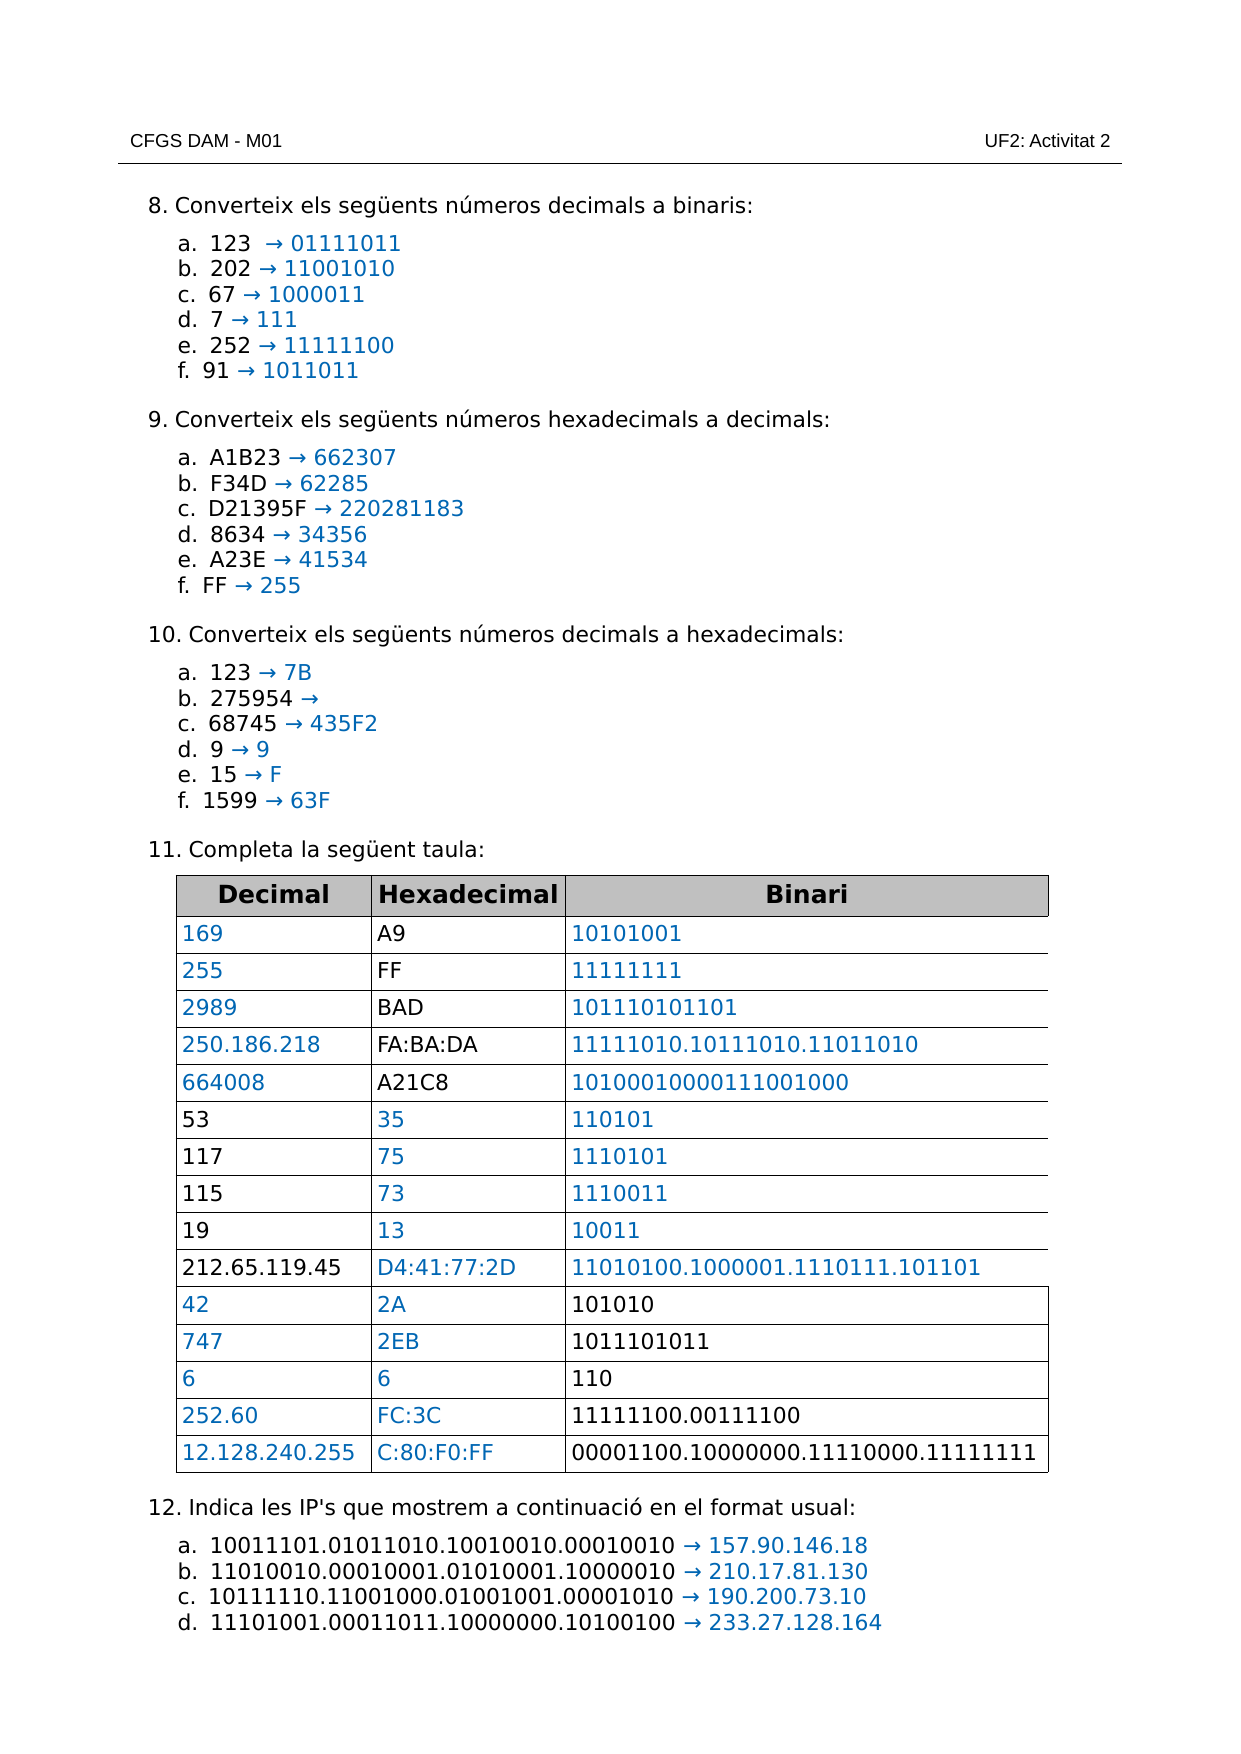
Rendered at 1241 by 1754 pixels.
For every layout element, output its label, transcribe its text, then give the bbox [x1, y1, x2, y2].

table_cell 169 [177, 917, 371, 953]
table_cell 110101 [566, 1102, 1048, 1138]
table_cell 2A [372, 1287, 565, 1323]
table_cell 6 [177, 1362, 371, 1398]
list 123 → 7B [177, 660, 1122, 686]
table_cell FA:BA:DA [372, 1028, 565, 1064]
list 15 → F [177, 762, 1122, 788]
table_cell 664008 [177, 1065, 371, 1101]
table_cell 212.65.119.45 [177, 1250, 371, 1286]
list 275954 → [177, 686, 1122, 711]
table_cell 42 [177, 1287, 371, 1323]
table_header Binari [566, 876, 1048, 916]
table_cell 53 [177, 1102, 371, 1138]
table_cell 101110101101 [566, 991, 1048, 1027]
table_cell 110 [566, 1362, 1048, 1398]
table_cell 115 [177, 1176, 371, 1212]
list 11101001.00011011.10000000.10100100 → 233.27.128.164 [177, 1610, 1122, 1636]
table_cell 12.128.240.255 [177, 1436, 371, 1472]
list Converteix els següents números hexadecimals a decimals: [148, 407, 1122, 433]
table_cell BAD [372, 991, 565, 1027]
list 8634 → 34356 [177, 522, 1122, 547]
table_cell 2EB [372, 1325, 565, 1361]
table_cell 252.60 [177, 1399, 371, 1435]
table_cell A21C8 [372, 1065, 565, 1101]
list 123 → 01111011 [177, 231, 1122, 256]
table_cell 255 [177, 954, 371, 990]
table_cell 1011101011 [566, 1325, 1048, 1361]
list A23E → 41534 [177, 547, 1122, 573]
table_cell C:80:F0:FF [372, 1436, 565, 1472]
list FF → 255 [177, 573, 1122, 598]
table_cell 6 [372, 1362, 565, 1398]
list 7 → 111 [177, 307, 1122, 333]
list 68745 → 435F2 [177, 711, 1122, 737]
table_cell 73 [372, 1176, 565, 1212]
table_cell 250.186.218 [177, 1028, 371, 1064]
table_cell A9 [372, 917, 565, 953]
table_cell 117 [177, 1139, 371, 1175]
list F34D → 62285 [177, 471, 1122, 496]
list 10111110.11001000.01001001.00001010 → 190.200.73.10 [177, 1584, 1122, 1610]
table_cell 19 [177, 1213, 371, 1249]
list 9 → 9 [177, 737, 1122, 762]
list Indica les IP's que mostrem a continuació en el format usual: [148, 1496, 1122, 1521]
list 202 → 11001010 [177, 256, 1122, 282]
table_cell 1110011 [566, 1176, 1048, 1212]
table_cell 10011 [566, 1213, 1048, 1249]
table_cell FF [372, 954, 565, 990]
table_cell 11010100.1000001.1110111.101101 [566, 1250, 1048, 1286]
table_cell D4:41:77:2D [372, 1250, 565, 1286]
table_cell 747 [177, 1325, 371, 1361]
table_cell 13 [372, 1213, 565, 1249]
table_cell 1110101 [566, 1139, 1048, 1175]
table_cell 10100010000111001000 [566, 1065, 1048, 1101]
table_cell 11111100.00111100 [566, 1399, 1048, 1435]
table_cell FC:3C [372, 1399, 565, 1435]
table_cell 35 [372, 1102, 565, 1138]
table_cell 75 [372, 1139, 565, 1175]
list 67 → 1000011 [177, 282, 1122, 307]
table_cell 00001100.10000000.11110000.11111111 [566, 1436, 1048, 1472]
table_header Hexadecimal [372, 876, 565, 916]
table_cell 10101001 [566, 917, 1048, 953]
table_header Decimal [177, 876, 371, 916]
list 1599 → 63F [177, 788, 1122, 813]
table_cell 11111111 [566, 954, 1048, 990]
list 252 → 11111100 [177, 333, 1122, 358]
list 10011101.01011010.10010010.00010010 → 157.90.146.18 [177, 1533, 1122, 1559]
list Completa la següent taula: [148, 837, 1122, 862]
table_cell 2989 [177, 991, 371, 1027]
list 91 → 1011011 [177, 358, 1122, 384]
list A1B23 → 662307 [177, 445, 1122, 471]
list 11010010.00010001.01010001.10000010 → 210.17.81.130 [177, 1559, 1122, 1584]
list D21395F → 220281183 [177, 496, 1122, 522]
list Converteix els següents números decimals a hexadecimals: [148, 622, 1122, 648]
list Converteix els següents números decimals a binaris: [148, 193, 1122, 218]
table_cell 101010 [566, 1287, 1048, 1323]
table_cell 11111010.10111010.11011010 [566, 1028, 1048, 1064]
